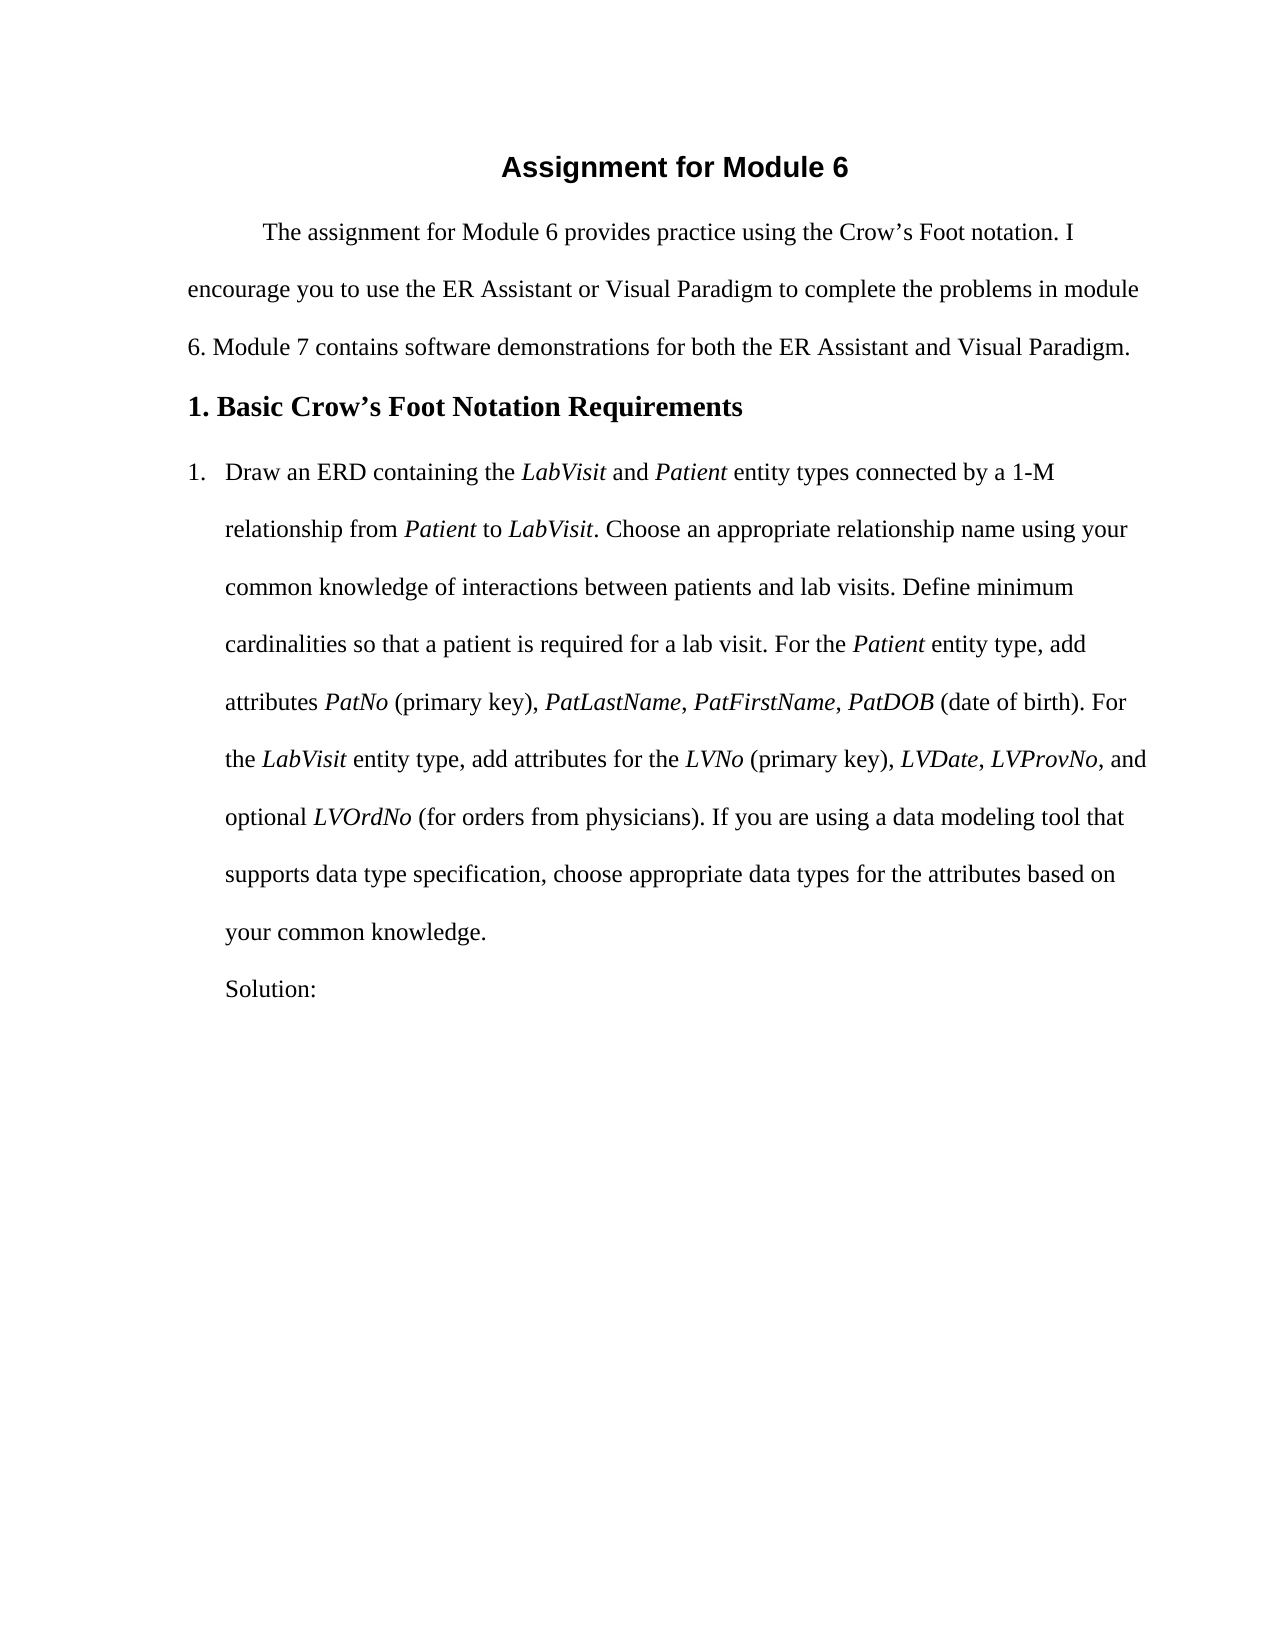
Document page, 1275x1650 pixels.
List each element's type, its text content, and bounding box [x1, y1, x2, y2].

list Solution: [187, 974, 1162, 1003]
text The assignment for Module 6 provides practice using the Crow’s Foot notation. I encourage you to use the ER Assistant or Visual Paradigm to complete the problems in module 6. Module 7 contains software demonstrations for both the ER Assistant and Visual Paradigm. [187, 217, 1162, 361]
text 1. Basic Crow’s Foot Notation Requirements [187, 389, 1162, 423]
subtitle Assignment for Module 6 [187, 150, 1162, 183]
list Draw an ERD containing the LabVisit and Patient entity types connected by a 1-M relationship from Patient to LabVisit. Choose an appropriate relationship name using your common knowledge of interactions between patients and lab visits. Define minimum cardinalities so that a patient is required for a lab visit. For the Patient entity type, add attributes PatNo (primary key), PatLastName, PatFirstName, PatDOB (date of birth). For the LabVisit entity type, add attributes for the LVNo (primary key), LVDate, LVProvNo, and optional LVOrdNo (for orders from physicians). If you are using a data modeling tool that supports data type specification, choose appropriate data types for the attributes based on your common knowledge. [187, 457, 1162, 945]
